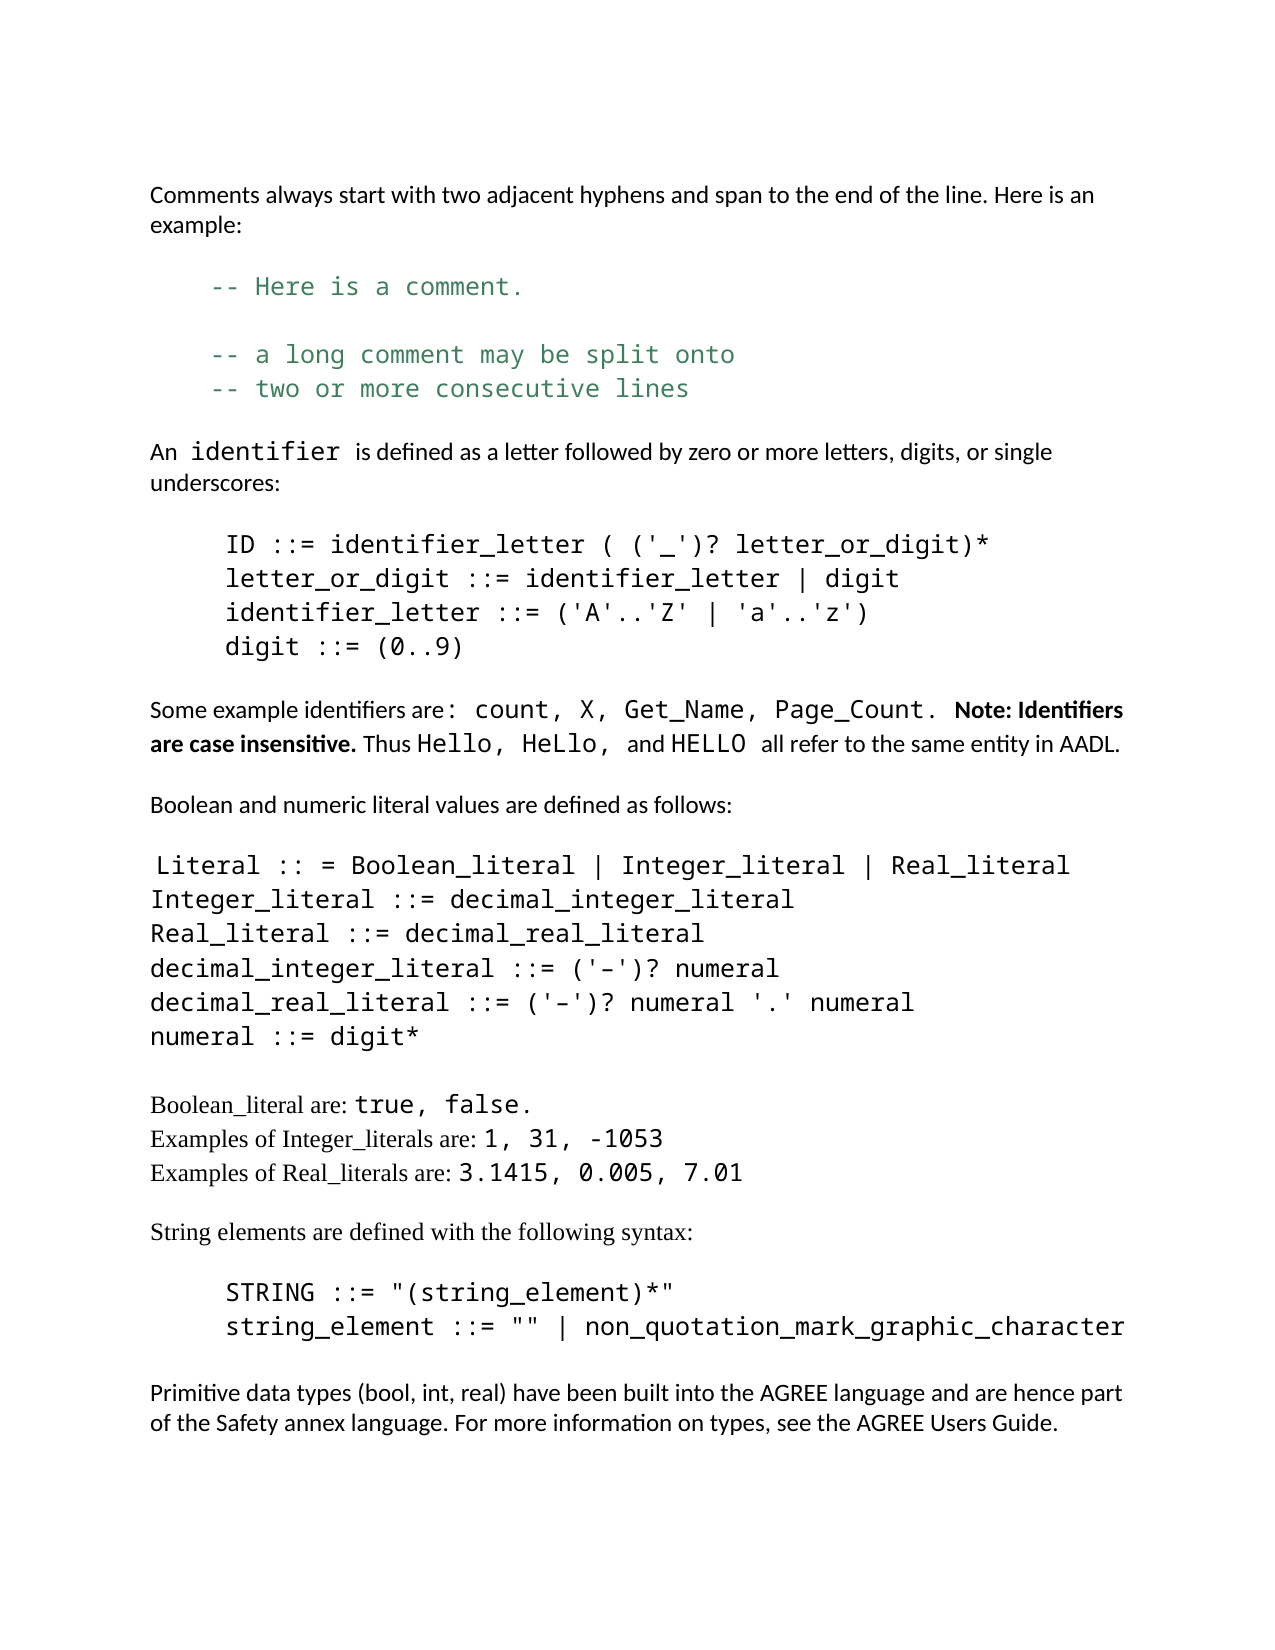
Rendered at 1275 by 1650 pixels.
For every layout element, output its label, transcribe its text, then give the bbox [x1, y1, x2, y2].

text Comments always start with two adjacent hyphens and span to the end of the line. Here is an example: [150, 179, 1125, 240]
text Some example identifiers are: count, X, Get_Name, Page_Count. Note: Identifiers are case insensitive. Thus Hello, HeLlo, and HELLO all refer to the same entity in AADL. [150, 692, 1125, 760]
text String elements are defined with the following syntax: [150, 1217, 1125, 1246]
text decimal_real_literal ::= ('–')? numeral '.' numeral [150, 984, 1125, 1018]
text numeral ::= digit* [150, 1018, 1125, 1052]
text -- a long comment may be split onto [150, 337, 1125, 371]
text ID ::= identifier_letter ( ('_')? letter_or_digit)* [225, 527, 1125, 561]
text decimal_integer_literal ::= ('–')? numeral [150, 950, 1125, 984]
text Literal :: = Boolean_literal | Integer_literal | Real_literal [150, 848, 1125, 882]
text Integer_literal ::= decimal_integer_literal [150, 882, 1125, 916]
text letter_or_digit ::= identifier_letter | digit [225, 561, 1125, 595]
text digit ::= (0..9) [225, 629, 1125, 663]
text Boolean_literal are: true, false. [150, 1086, 1125, 1121]
text Primitive data types (bool, int, real) have been built into the AGREE language and are hence part of the Safety annex language. For more information on types, see the AGREE Users Guide. [150, 1377, 1125, 1438]
text STRING ::= "(string_element)*" [225, 1275, 1125, 1309]
text Boolean and numeric literal values are defined as follows: [150, 789, 1125, 819]
text Real_literal ::= decimal_real_literal [150, 916, 1125, 950]
text -- two or more consecutive lines [150, 371, 1125, 405]
text identifier_letter ::= ('A'..'Z' | 'a'..'z') [225, 595, 1125, 629]
text string_element ::= "" | non_quotation_mark_graphic_character [150, 1309, 1125, 1343]
text -- Here is a comment. [150, 268, 1125, 303]
text An identifier is defined as a letter followed by zero or more letters, digits, or single underscores: [150, 433, 1125, 498]
text Examples of Integer_literals are: 1, 31, -1053 [150, 1121, 1125, 1154]
text Examples of Real_literals are: 3.1415, 0.005, 7.01 [150, 1154, 1125, 1189]
